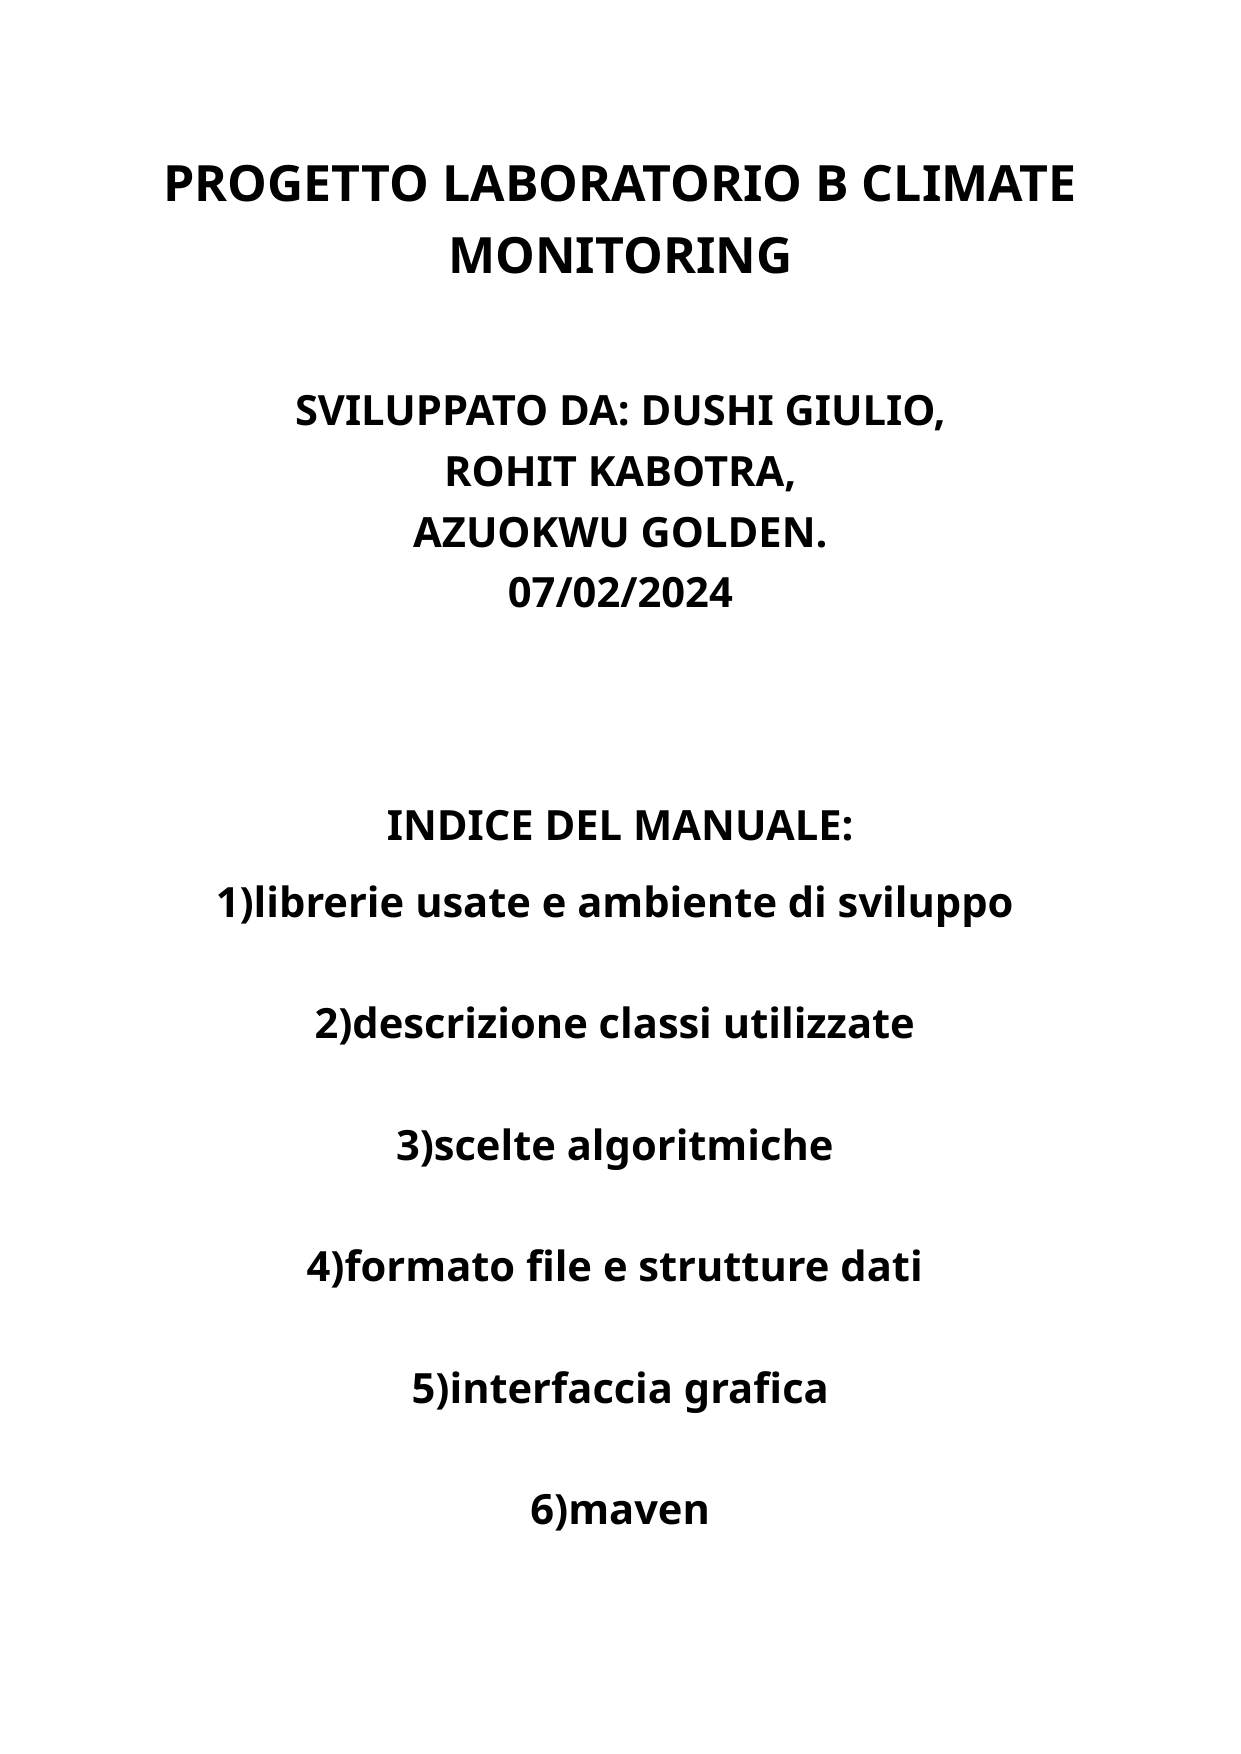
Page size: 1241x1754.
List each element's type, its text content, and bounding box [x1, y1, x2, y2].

text PROGETTO LABORATORIO B CLIMATE MONITORING [118, 148, 1122, 288]
text 1)librerie usate e ambiente di sviluppo 2)descrizione classi utilizzate 3)scelte algoritmiche 4)formato file e strutture dati 5)interfaccia grafica 6)maven [118, 873, 1122, 1537]
text INDICE DEL MANUALE: [118, 796, 1122, 852]
text SVILUPPATO DA: DUSHI GIULIO, ROHIT KABOTRA, AZUOKWU GOLDEN. 07/02/2024 [118, 381, 1122, 620]
